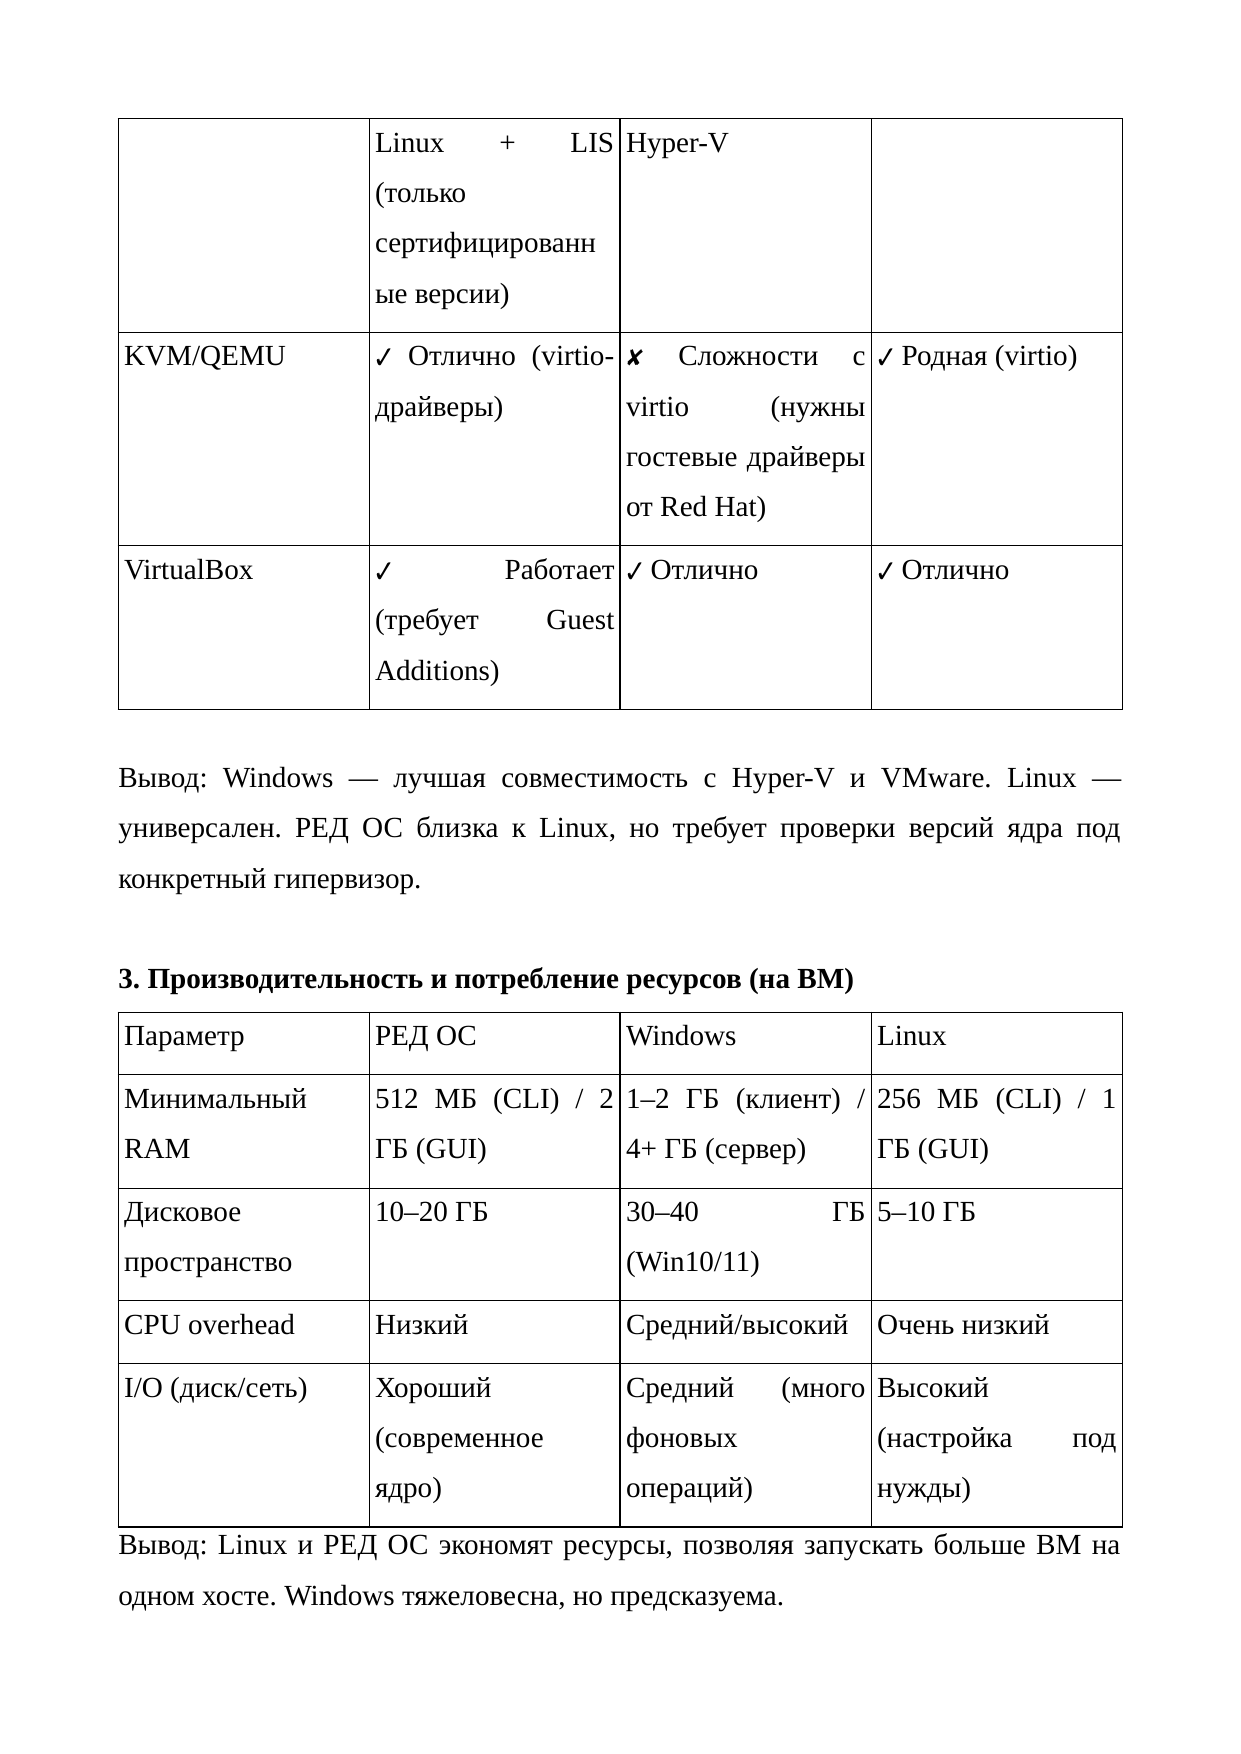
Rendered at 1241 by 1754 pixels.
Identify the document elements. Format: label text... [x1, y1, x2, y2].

table_cell 1–2 ГБ (клиент) / 4+ ГБ (сервер) [621, 1075, 871, 1187]
table_cell Дисковое пространство [119, 1189, 369, 1300]
text Вывод: Linux и РЕД ОС экономят ресурсы, позволяя запускать больше ВМ на одном хосте. Windows тяжеловесна, но предсказуема. [118, 1528, 1122, 1611]
table_cell ✔ Родная (virtio) [872, 333, 1122, 545]
table_cell CPU overhead [119, 1301, 369, 1363]
text Вывод: Windows — лучшая совместимость с Hyper-V и VMware. Linux — универсален. РЕД ОС близка к Linux, но требует проверки версий ядра под конкретный гипервизор. [118, 760, 1122, 894]
table_cell ✔ Отлично (virtio-драйверы) [370, 333, 619, 545]
table_cell I/O (диск/сеть) [119, 1364, 369, 1526]
table_cell ✔ Отлично [872, 546, 1122, 709]
table_cell 10–20 ГБ [370, 1189, 619, 1300]
table_cell ✔ Работает (требует Guest Additions) [370, 546, 619, 709]
table_cell Средний/высокий [621, 1301, 871, 1363]
table_cell Высокий (настройка под нужды) [872, 1364, 1122, 1526]
table_cell 30–40 ГБ (Win10/11) [621, 1189, 871, 1300]
table_header Linux [872, 1013, 1122, 1074]
table_cell Linux + LIS (только сертифицированные версии) [370, 119, 619, 332]
table_cell Хороший (современное ядро) [370, 1364, 619, 1526]
table_cell [119, 119, 369, 332]
table_cell Минимальный RAM [119, 1075, 369, 1187]
table_cell Hyper-V [621, 119, 871, 332]
table_header Windows [621, 1013, 871, 1074]
text 3. Производительность и потребление ресурсов (на ВМ) [118, 961, 1122, 995]
table_cell ✔ Отлично [621, 546, 871, 709]
table_header РЕД ОС [370, 1013, 619, 1074]
table_cell Очень низкий [872, 1301, 1122, 1363]
table_cell ✘ Сложности с virtio (нужны гостевые драйверы от Red Hat) [621, 333, 871, 545]
table_header Параметр [119, 1013, 369, 1074]
table_cell KVM/QEMU [119, 333, 369, 545]
table_cell 256 МБ (CLI) / 1 ГБ (GUI) [872, 1075, 1122, 1187]
table_cell 5–10 ГБ [872, 1189, 1122, 1300]
table_cell 512 МБ (CLI) / 2 ГБ (GUI) [370, 1075, 619, 1187]
table_cell [872, 119, 1122, 332]
table_cell Низкий [370, 1301, 619, 1363]
table_cell Средний (много фоновых операций) [621, 1364, 871, 1526]
table_cell VirtualBox [119, 546, 369, 709]
